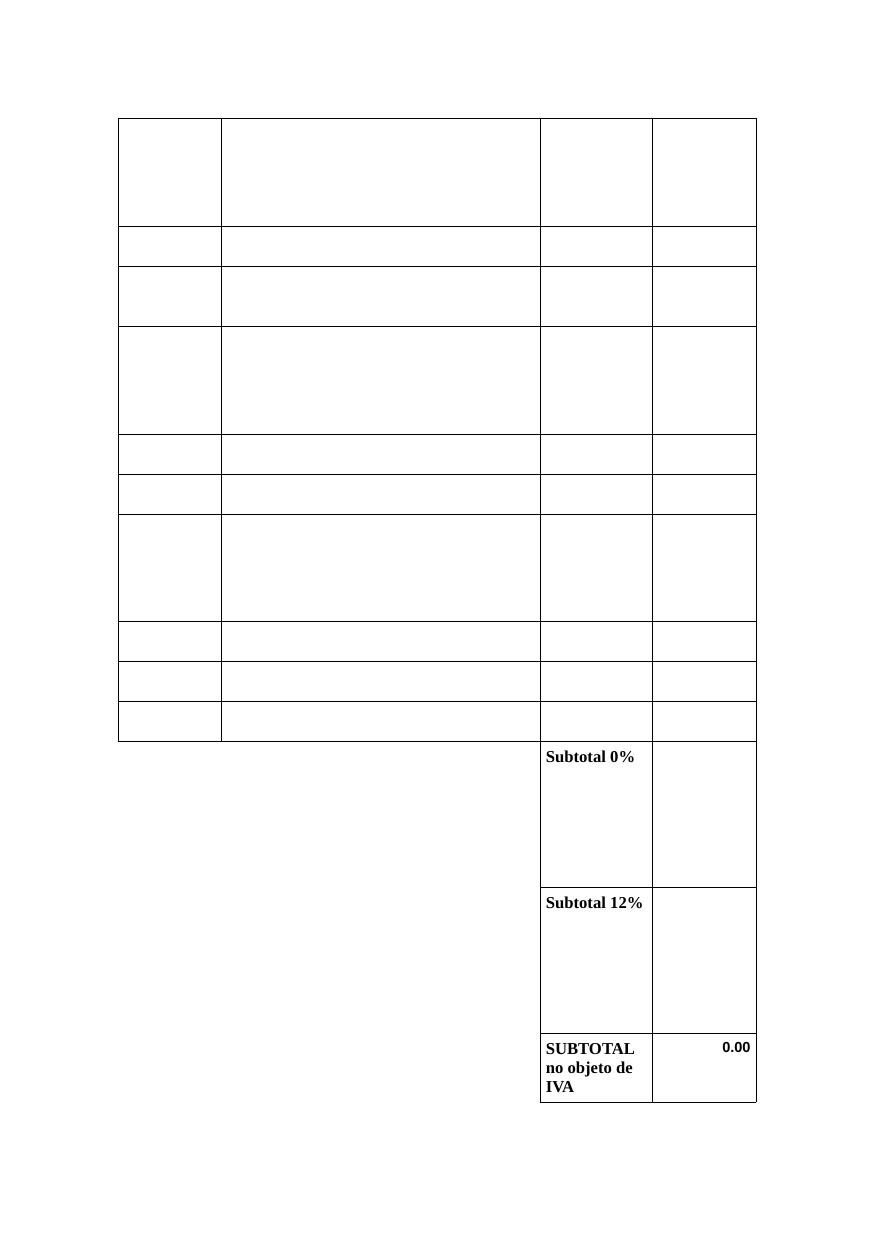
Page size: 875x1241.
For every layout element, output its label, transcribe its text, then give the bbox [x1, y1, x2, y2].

table_cell [119, 119, 221, 226]
table_cell [221, 1033, 540, 1102]
table_cell [221, 887, 540, 1033]
table_cell [653, 475, 756, 513]
table_cell [541, 702, 652, 741]
table_cell <for each="line in line.description.split('\n')"> <line> </for> [222, 119, 540, 226]
table_cell [119, 475, 221, 513]
table_cell [653, 227, 756, 266]
table_cell </choose> [222, 662, 540, 701]
table_cell [118, 1033, 221, 1102]
table_cell <otherwise test=""> [222, 475, 540, 513]
table_cell <formatLang(subtotal_0, invoice.party.lang, currency=invoice.currency)> [653, 742, 756, 887]
table_cell [119, 227, 221, 266]
table_cell [653, 327, 756, 433]
table_cell [653, 435, 756, 473]
table_cell [119, 662, 221, 701]
table_cell [653, 119, 756, 226]
table_cell [653, 702, 756, 741]
table_cell 0.00 [653, 1034, 756, 1102]
table_cell [541, 662, 652, 701]
table_cell [118, 742, 221, 887]
table_cell [119, 622, 221, 661]
table_cell <when test="line.type == 'title'"> [222, 267, 540, 326]
table_cell <for each="line in line.description.split('\n')"> <line> </for> [222, 515, 540, 621]
table_cell SUBTOTAL no objeto de IVA [541, 1034, 652, 1102]
table_cell Subtotal 0% [541, 742, 652, 887]
table_cell [119, 435, 221, 473]
table_cell [119, 515, 221, 621]
table_cell [653, 267, 756, 326]
table_cell [221, 742, 540, 887]
table_cell [119, 267, 221, 326]
table_cell [653, 622, 756, 661]
table_cell [119, 327, 221, 433]
table_cell </when> [222, 435, 540, 473]
table_cell </when> [222, 227, 540, 266]
table_cell [119, 702, 221, 741]
table_cell [653, 662, 756, 701]
table_cell </otherwise> [222, 622, 540, 661]
table_cell </for> [222, 702, 540, 741]
table_cell [541, 327, 652, 433]
table_cell <for each="line in line.description.split('\n')"> <line> </for> [222, 327, 540, 433]
table_cell [541, 622, 652, 661]
table_cell [541, 119, 652, 226]
table_cell [653, 515, 756, 621]
table_cell [118, 887, 221, 1033]
table_cell [541, 267, 652, 326]
table_cell <formatLang(subtotal_12, invoice.party.lang, currency=invoice.currency)> [653, 888, 756, 1033]
table_cell [541, 515, 652, 621]
table_cell [541, 435, 652, 473]
table_cell Subtotal 12% [541, 888, 652, 1033]
table_cell [541, 475, 652, 513]
table_cell [541, 227, 652, 266]
